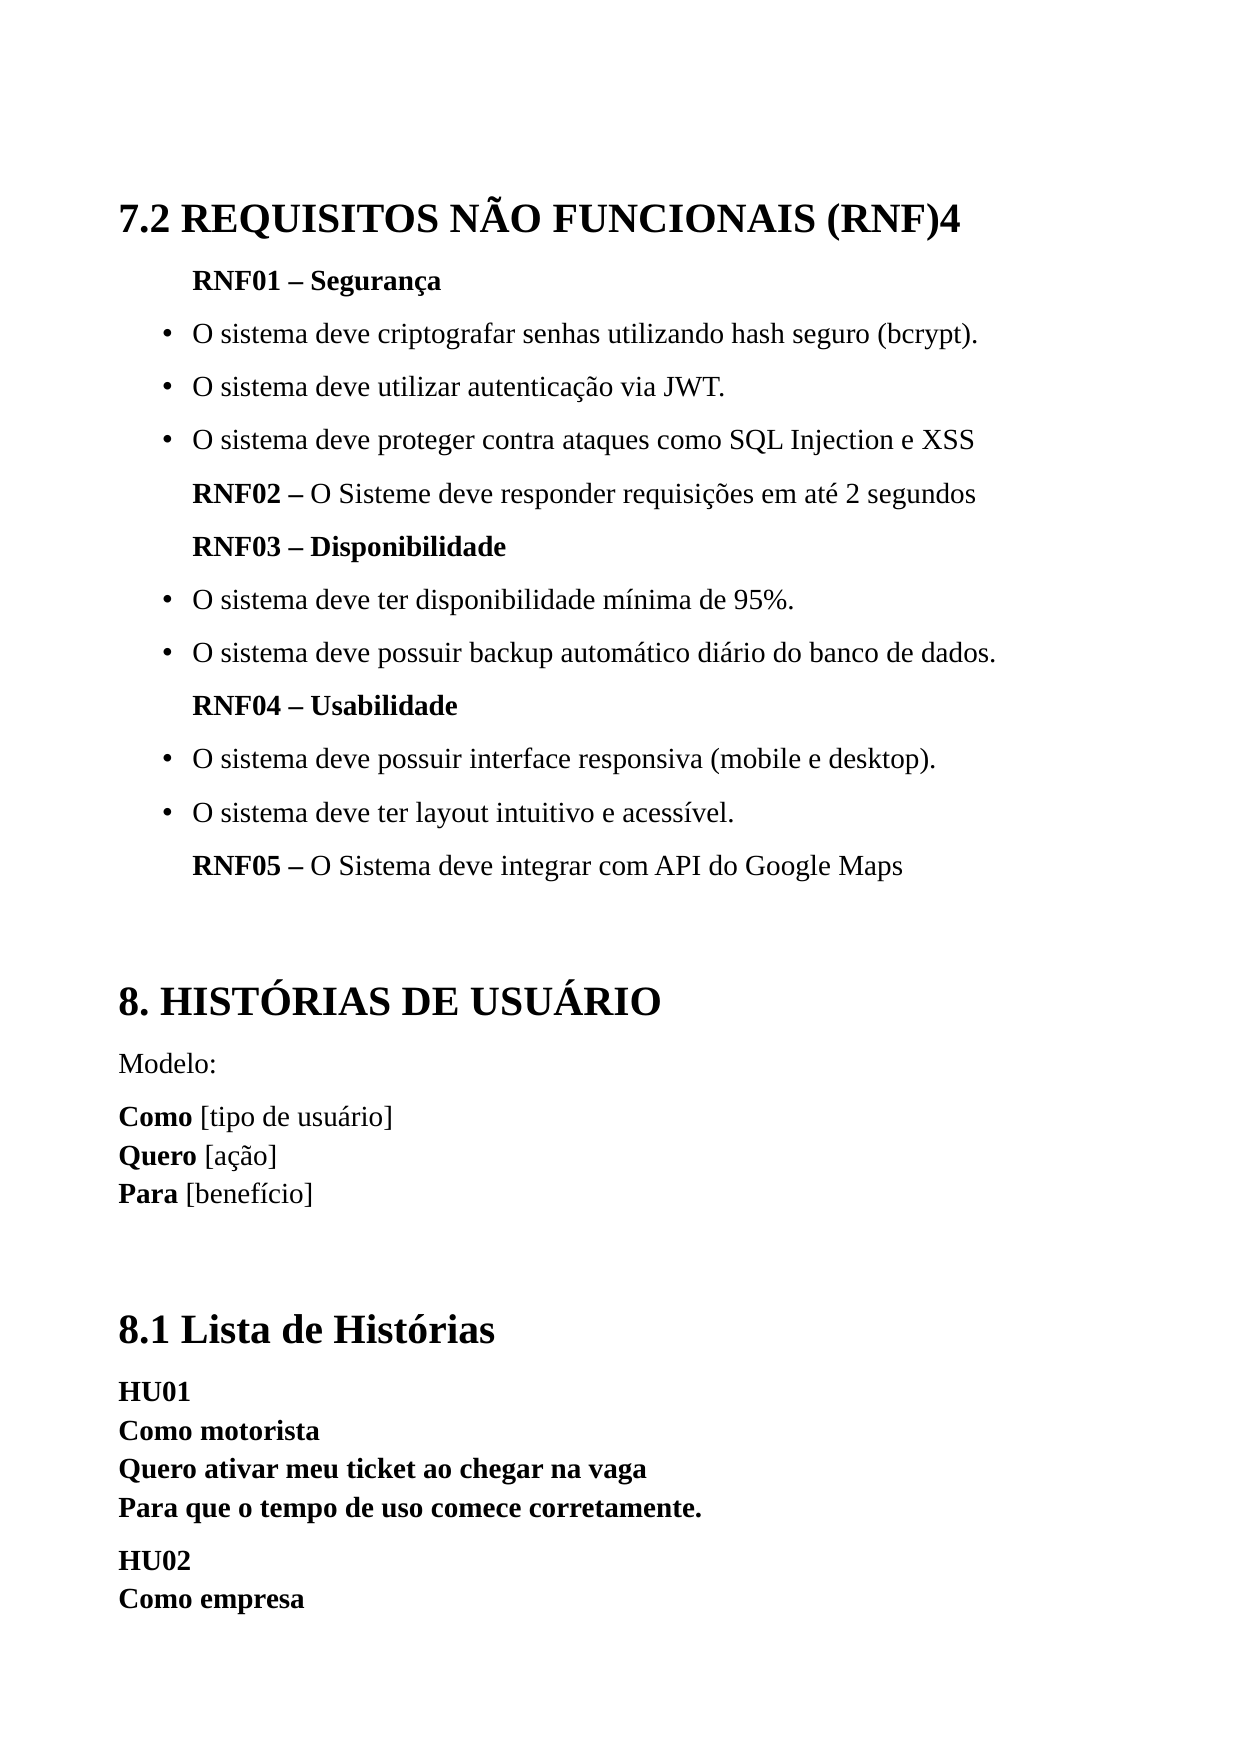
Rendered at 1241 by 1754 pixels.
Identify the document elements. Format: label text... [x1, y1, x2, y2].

subtitle RNF01 – Segurança [118, 263, 1122, 296]
subtitle 7.2 REQUISITOS NÃO FUNCIONAIS (RNF)4 [118, 193, 1122, 241]
text HU01 Como motorista Quero ativar meu ticket ao chegar na vaga Para que o tempo de uso comece corretamente. [118, 1374, 1122, 1523]
subtitle 8. HISTÓRIAS DE USUÁRIO [118, 976, 1122, 1024]
list O sistema deve ter disponibilidade mínima de 95%. [162, 582, 1122, 616]
list O sistema deve possuir interface responsiva (mobile e desktop). [162, 742, 1122, 775]
text RNF04 – Usabilidade [118, 688, 1122, 722]
list RNF05 – O Sistema deve integrar com API do Google Maps [162, 848, 1122, 882]
text HU02 Como empresa [118, 1543, 1122, 1615]
text Modelo: [118, 1046, 1122, 1079]
list O sistema deve proteger contra ataques como SQL Injection e XSS [162, 422, 1122, 456]
text Como [tipo de usuário] Quero [ação] Para [benefício] [118, 1099, 1122, 1210]
list O sistema deve criptografar senhas utilizando hash seguro (bcrypt). [162, 316, 1122, 350]
subtitle 8.1 Lista de Histórias [118, 1304, 1122, 1352]
list O sistema deve ter layout intuitivo e acessível. [162, 795, 1122, 828]
list RNF03 – Disponibilidade [162, 529, 1122, 562]
list O sistema deve utilizar autenticação via JWT. [162, 369, 1122, 403]
list O sistema deve possuir backup automático diário do banco de dados. [162, 635, 1122, 669]
list RNF02 – O Sisteme deve responder requisições em até 2 segundos [162, 476, 1122, 509]
